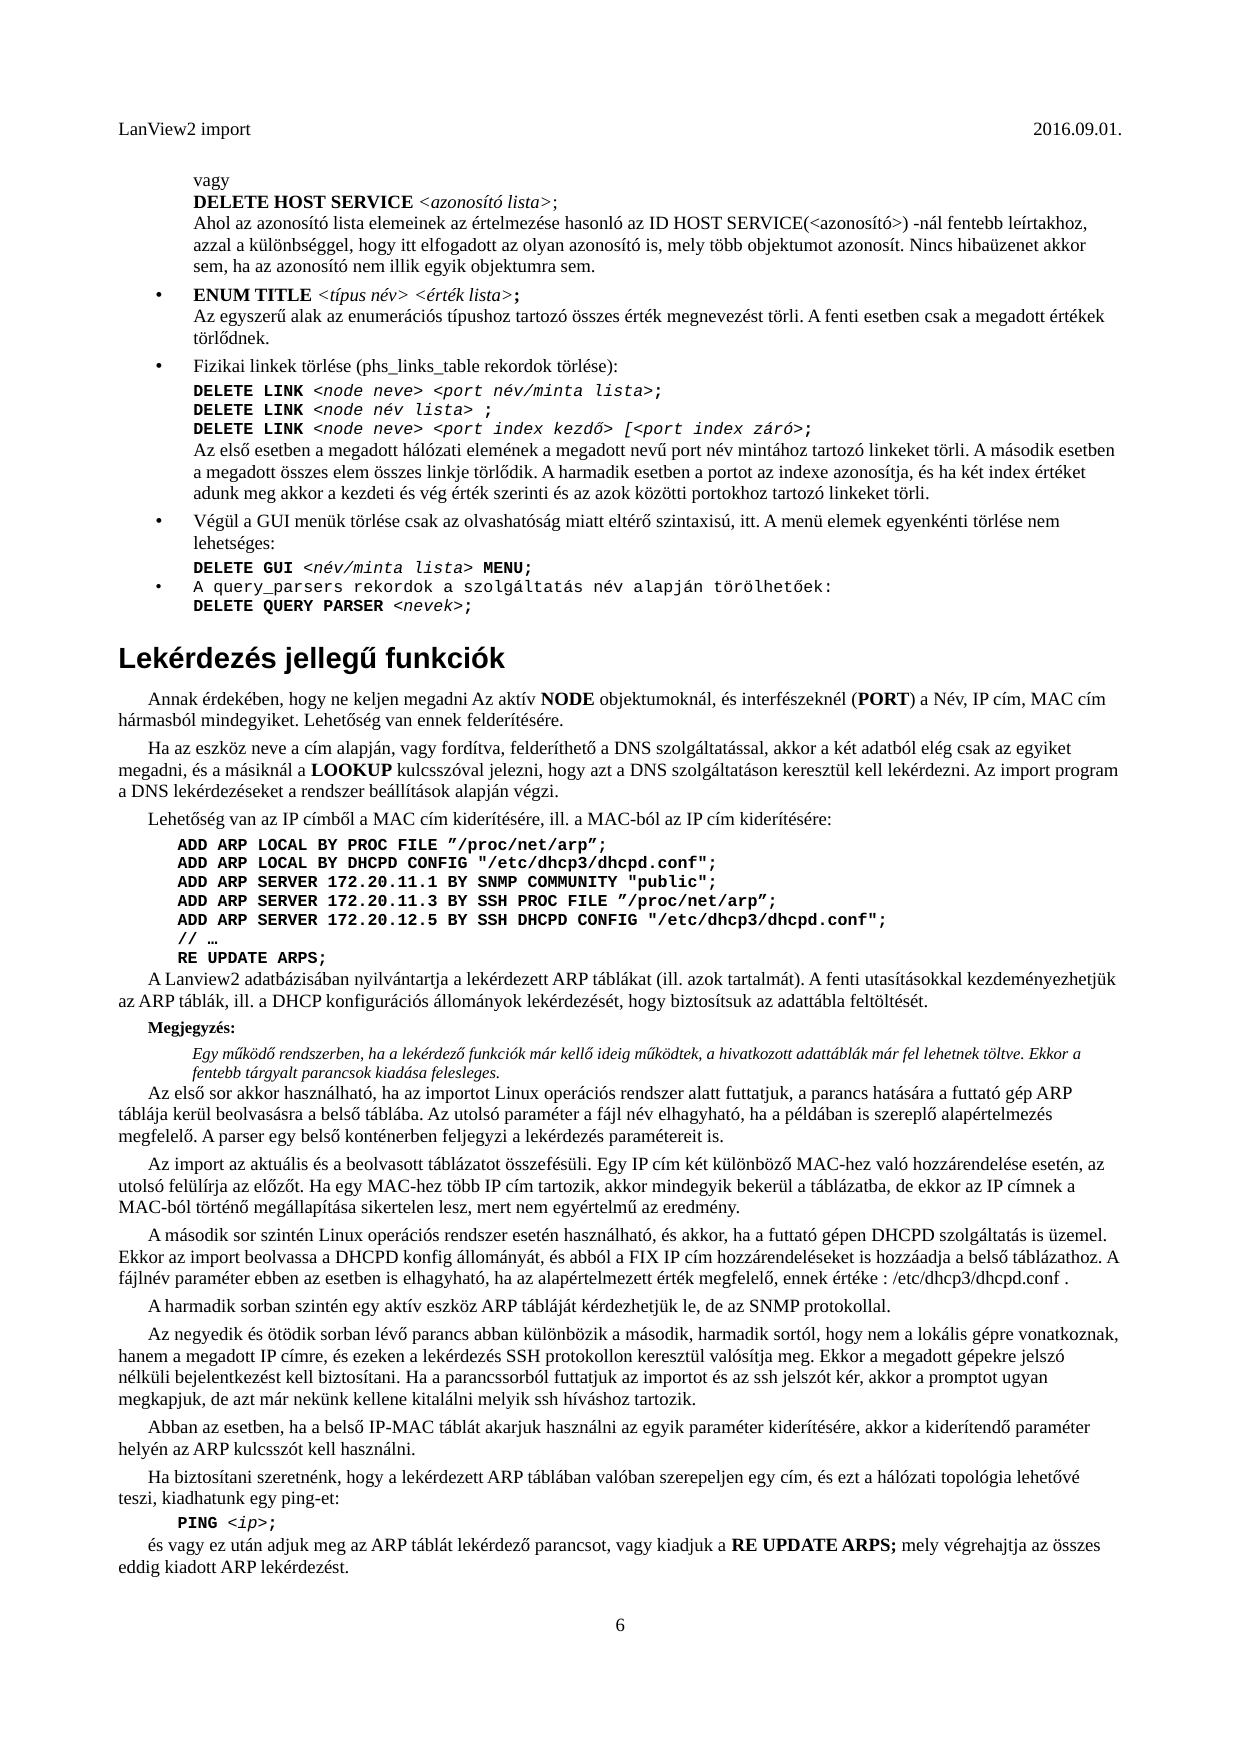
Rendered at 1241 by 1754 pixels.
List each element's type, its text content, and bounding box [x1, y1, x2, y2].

list Végül a GUI menük törlése csak az olvashatóság miatt eltérő szintaxisú, itt. A menü elemek egyenkénti törlése nem lehetséges: [156, 510, 1122, 553]
text Az import az aktuális és a beolvasott táblázatot összefésüli. Egy IP cím két különböző MAC-hez való hozzárendelése esetén, az utolsó felülírja az előzőt. Ha egy MAC-hez több IP cím tartozik, akkor mindegyik bekerül a táblázatba, de ekkor az IP címnek a MAC-ból történő megállapítása sikertelen lesz, mert nem egyértelmű az eredmény. [118, 1153, 1122, 1218]
text // … [177, 931, 1122, 949]
text Ha az eszköz neve a cím alapján, vagy fordítva, felderíthető a DNS szolgáltatással, akkor a két adatból elég csak az egyiket megadni, és a másiknál a LOOKUP kulcsszóval jelezni, hogy azt a DNS szolgáltatáson keresztül kell lekérdezni. Az import program a DNS lekérdezéseket a rendszer beállítások alapján végzi. [118, 737, 1122, 802]
list Fizikai linkek törlése (phs_links_table rekordok törlése): [156, 354, 1122, 376]
text Az első sor akkor használható, ha az importot Linux operációs rendszer alatt futtatjuk, a parancs hatására a futtató gép ARP táblája kerül beolvasásra a belső táblába. Az utolsó paraméter a fájl név elhagyható, ha a példában is szereplő alapértelmezés megfelelő. A parser egy belső konténerben feljegyzi a lekérdezés paramétereit is. [118, 1082, 1122, 1146]
text Az negyedik és ötödik sorban lévő parancs abban különbözik a második, harmadik sortól, hogy nem a lokális gépre vonatkoznak, hanem a megadott IP címre, és ezeken a lekérdezés SSH protokollon keresztül valósítja meg. Ekkor a megadott gépekre jelszó nélküli bejelentkezést kell biztosítani. Ha a parancssorból futtatjuk az importot és az ssh jelszót kér, akkor a promptot ugyan megkapjuk, de azt már nekünk kellene kitalálni melyik ssh híváshoz tartozik. [118, 1323, 1122, 1409]
text Ha biztosítani szeretnénk, hogy a lekérdezett ARP táblában valóban szerepeljen egy cím, és ezt a hálózati topológia lehetővé teszi, kiadhatunk egy ping-et: [118, 1466, 1122, 1509]
list Az első esetben a megadott hálózati elemének a megadott nevű port név mintához tartozó linkeket törli. A második esetben a megadott összes elem összes linkje törlődik. A harmadik esetben a portot az indexe azonosítja, és ha két index értéket adunk meg akkor a kezdeti és vég érték szerinti és az azok közötti portokhoz tartozó linkeket törli. [156, 439, 1122, 504]
text ADD ARP SERVER 172.20.11.3 BY SSH PROC FILE ”/proc/net/arp”; [177, 893, 1122, 912]
text A második sor szintén Linux operációs rendszer esetén használható, és akkor, ha a futtató gépen DHCPD szolgáltatás is üzemel. Ekkor az import beolvassa a DHCPD konfig állományát, és abból a FIX IP cím hozzárendeléseket is hozzáadja a belső táblázathoz. A fájlnév paraméter ebben az esetben is elhagyható, ha az alapértelmezett érték megfelelő, ennek értéke : /etc/dhcp3/dhcpd.conf . [118, 1224, 1122, 1289]
text ADD ARP LOCAL BY PROC FILE ”/proc/net/arp”; [177, 836, 1122, 855]
text A harmadik sorban szintén egy aktív eszköz ARP tábláját kérdezhetjük le, de az SNMP protokollal. [118, 1295, 1122, 1317]
text A Lanview2 adatbázisában nyilvántartja a lekérdezett ARP táblákat (ill. azok tartalmát). A fenti utasításokkal kezdeményezhetjük az ARP táblák, ill. a DHCP konfigurációs állományok lekérdezését, hogy biztosítsuk az adattábla feltöltését. [118, 968, 1122, 1011]
list vagy DELETE HOST SERVICE <azonosító lista>; Ahol az azonosító lista elemeinek az értelmezése hasonló az ID HOST SERVICE(<azonosító>) -nál fentebb leírtakhoz, azzal a különbséggel, hogy itt elfogadott az olyan azonosító is, mely több objektumot azonosít. Nincs hibaüzenet akkor sem, ha az azonosító nem illik egyik objektumra sem. [156, 169, 1122, 277]
text Lehetőség van az IP címből a MAC cím kiderítésére, ill. a MAC-ból az IP cím kiderítésére: [118, 808, 1122, 830]
text RE UPDATE ARPS; [177, 949, 1122, 968]
list DELETE GUI <név/minta lista> MENU; [156, 560, 1122, 579]
subtitle Lekérdezés jellegű funkciók [118, 641, 1122, 675]
text és vagy ez után adjuk meg az ARP táblát lekérdező parancsot, vagy kiadjuk a RE UPDATE ARPS; mely végrehajtja az összes eddig kiadott ARP lekérdezést. [118, 1534, 1122, 1577]
text Abban az esetben, ha a belső IP-MAC táblát akarjuk használni az egyik paraméter kiderítésére, akkor a kiderítendő paraméter helyén az ARP kulcsszót kell használni. [118, 1416, 1122, 1459]
text ADD ARP LOCAL BY DHCPD CONFIG "/etc/dhcp3/dhcpd.conf"; [177, 855, 1122, 874]
list DELETE LINK <node neve> <port index kezdő> [<port index záró>; [156, 420, 1122, 439]
list ENUM TITLE <típus név> <érték lista>; Az egyszerű alak az enumerációs típushoz tartozó összes érték megnevezést törli. A fenti esetben csak a megadott értékek törlődnek. [156, 283, 1122, 348]
text Annak érdekében, hogy ne keljen megadni Az aktív NODE objektumoknál, és interfészeknél (PORT) a Név, IP cím, MAC cím hármasból mindegyiket. Lehetőség van ennek felderítésére. [118, 687, 1122, 731]
text ADD ARP SERVER 172.20.11.1 BY SNMP COMMUNITY "public"; [177, 874, 1122, 893]
text Megjegyzés: [118, 1018, 1122, 1037]
text PING <ip>; [177, 1515, 1122, 1534]
text Egy működő rendszerben, ha a lekérdező funkciók már kellő ideig működtek, a hivatkozott adattáblák már fel lehetnek töltve. Ekkor a fentebb tárgyalt parancsok kiadása felesleges. [192, 1043, 1122, 1082]
list DELETE LINK <node név lista> ; [156, 401, 1122, 420]
text ADD ARP SERVER 172.20.12.5 BY SSH DHCPD CONFIG "/etc/dhcp3/dhcpd.conf"; [177, 912, 1122, 931]
list A query_parsers rekordok a szolgáltatás név alapján törölhetőek: DELETE QUERY PARSER <nevek>; [156, 579, 1122, 616]
list DELETE LINK <node neve> <port név/minta lista>; [156, 383, 1122, 401]
